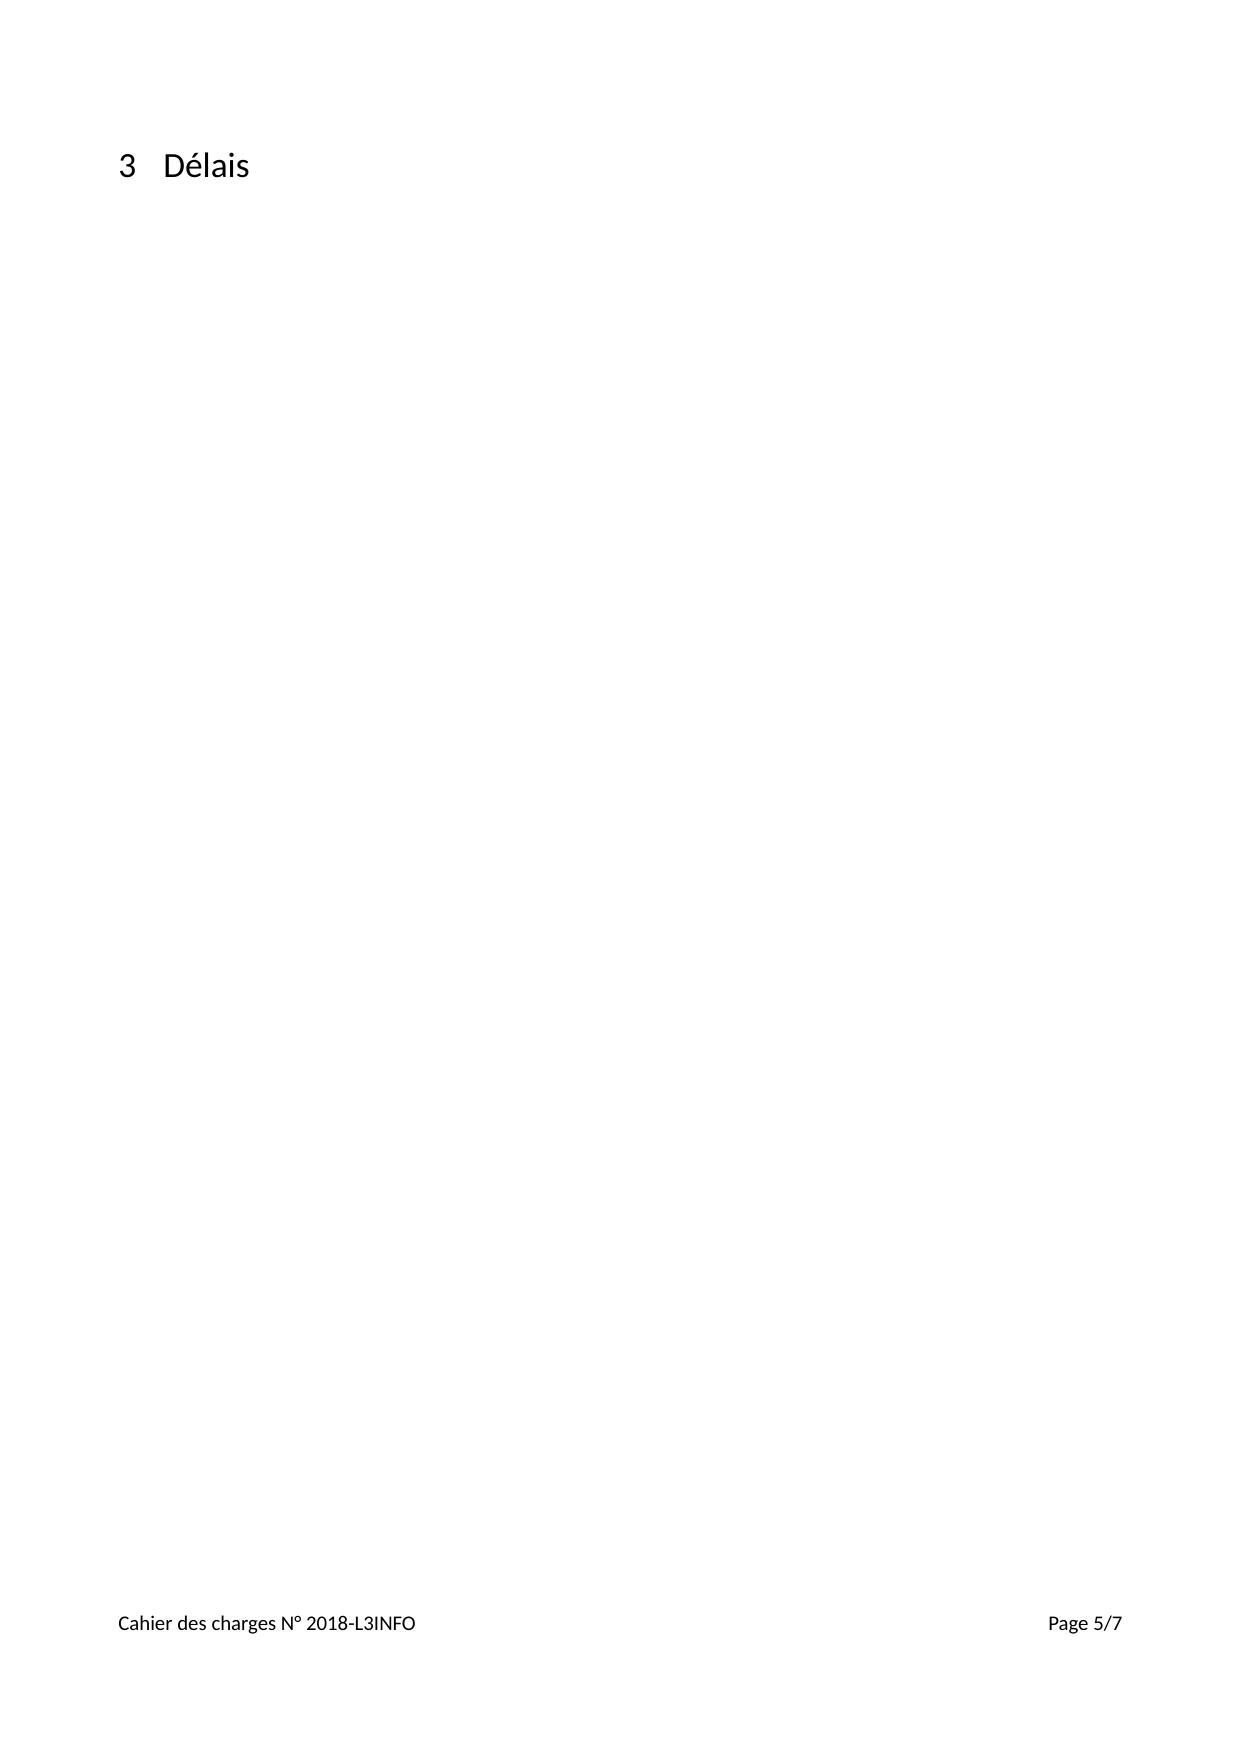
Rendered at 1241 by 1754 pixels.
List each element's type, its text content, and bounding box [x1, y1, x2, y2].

subtitle Délais [118, 143, 1122, 186]
